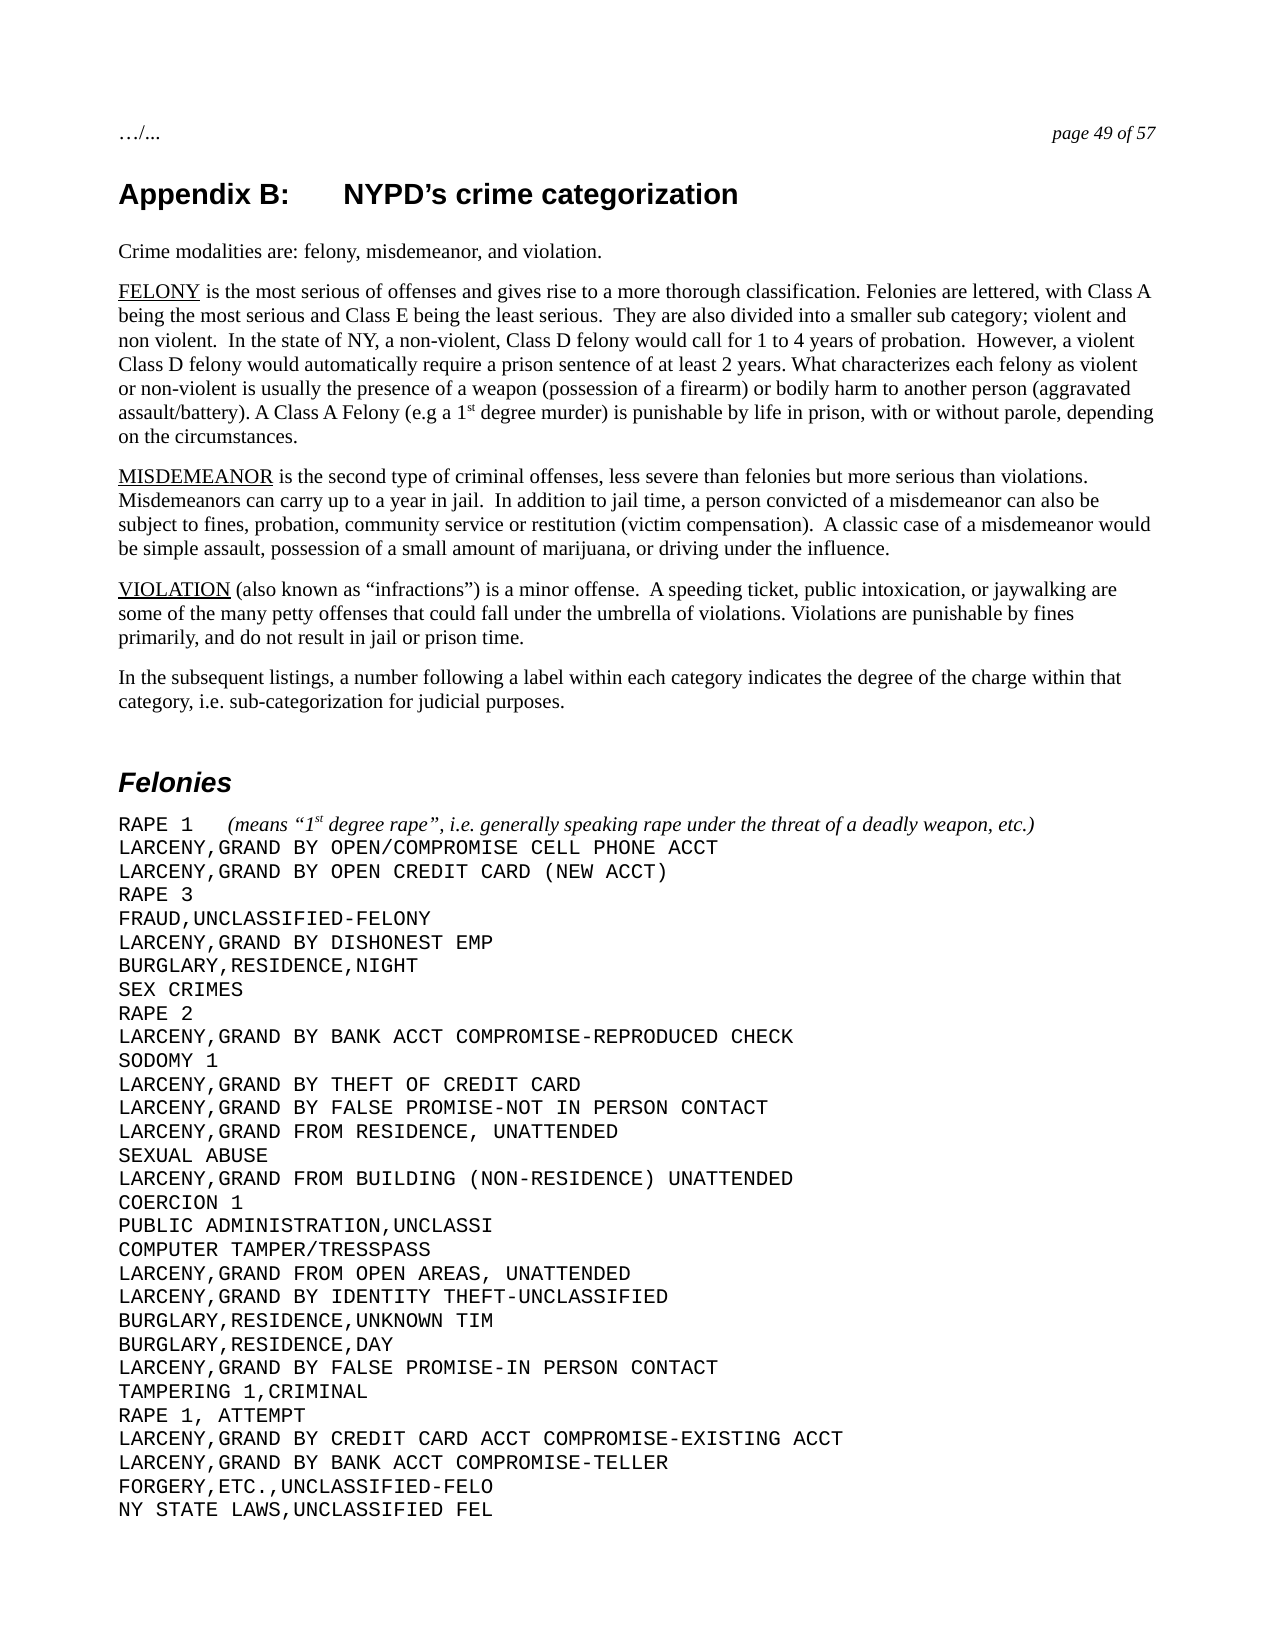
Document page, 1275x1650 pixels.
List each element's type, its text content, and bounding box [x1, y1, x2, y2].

text LARCENY,GRAND FROM RESIDENCE, UNATTENDED [118, 1121, 1157, 1144]
text BURGLARY,RESIDENCE,UNKNOWN TIM [118, 1310, 1157, 1334]
text LARCENY,GRAND BY FALSE PROMISE-IN PERSON CONTACT [118, 1357, 1157, 1381]
text SODOMY 1 [118, 1050, 1157, 1074]
text TAMPERING 1,CRIMINAL [118, 1381, 1157, 1405]
text LARCENY,GRAND BY OPEN/COMPROMISE CELL PHONE ACCT [118, 837, 1157, 861]
text LARCENY,GRAND BY IDENTITY THEFT-UNCLASSIFIED [118, 1286, 1157, 1310]
text COMPUTER TAMPER/TRESSPASS [118, 1239, 1157, 1263]
text LARCENY,GRAND BY CREDIT CARD ACCT COMPROMISE-EXISTING ACCT [118, 1428, 1157, 1452]
text Crime modalities are: felony, misdemeanor, and violation. [118, 239, 1157, 263]
text LARCENY,GRAND FROM BUILDING (NON-RESIDENCE) UNATTENDED [118, 1168, 1157, 1192]
text SEXUAL ABUSE [118, 1144, 1157, 1168]
text VIOLATION (also known as “infractions”) is a minor offense. A speeding ticket, public intoxication, or jaywalking are some of the many petty offenses that could fall under the umbrella of violations. Violations are punishable by fines primarily, and do not result in jail or prison time. [118, 577, 1157, 649]
text RAPE 1 (means “1st degree rape”, i.e. generally speaking rape under the threat of a deadly weapon, etc.) [118, 811, 1157, 837]
text RAPE 1, ATTEMPT [118, 1405, 1157, 1428]
subtitle Appendix B: NYPD’s crime categorization [118, 177, 1157, 210]
text MISDEMEANOR is the second type of criminal offenses, less severe than felonies but more serious than violations. Misdemeanors can carry up to a year in jail. In addition to jail time, a person convicted of a misdemeanor can also be subject to fines, probation, community service or restitution (victim compensation). A classic case of a misdemeanor would be simple assault, possession of a small amount of marijuana, or driving under the influence. [118, 464, 1157, 560]
text FRAUD,UNCLASSIFIED-FELONY [118, 908, 1157, 932]
text LARCENY,GRAND BY THEFT OF CREDIT CARD [118, 1074, 1157, 1097]
text COERCION 1 [118, 1192, 1157, 1216]
text LARCENY,GRAND FROM OPEN AREAS, UNATTENDED [118, 1263, 1157, 1286]
text BURGLARY,RESIDENCE,DAY [118, 1334, 1157, 1357]
text FORGERY,ETC.,UNCLASSIFIED-FELO [118, 1476, 1157, 1499]
text LARCENY,GRAND BY FALSE PROMISE-NOT IN PERSON CONTACT [118, 1097, 1157, 1121]
text SEX CRIMES [118, 979, 1157, 1003]
text LARCENY,GRAND BY OPEN CREDIT CARD (NEW ACCT) [118, 861, 1157, 884]
text PUBLIC ADMINISTRATION,UNCLASSI [118, 1216, 1157, 1239]
text RAPE 3 [118, 884, 1157, 908]
text LARCENY,GRAND BY BANK ACCT COMPROMISE-TELLER [118, 1452, 1157, 1476]
text RAPE 2 [118, 1003, 1157, 1026]
subtitle Felonies [118, 766, 1157, 798]
text BURGLARY,RESIDENCE,NIGHT [118, 955, 1157, 979]
text NY STATE LAWS,UNCLASSIFIED FEL [118, 1499, 1157, 1523]
text LARCENY,GRAND BY BANK ACCT COMPROMISE-REPRODUCED CHECK [118, 1026, 1157, 1050]
text In the subsequent listings, a number following a label within each category indicates the degree of the charge within that category, i.e. sub-categorization for judicial purposes. [118, 665, 1157, 713]
text LARCENY,GRAND BY DISHONEST EMP [118, 932, 1157, 955]
text FELONY is the most serious of offenses and gives rise to a more thorough classification. Felonies are lettered, with Class A being the most serious and Class E being the least serious. They are also divided into a smaller sub category; violent and non violent. In the state of NY, a non-violent, Class D felony would call for 1 to 4 years of probation. However, a violent Class D felony would automatically require a prison sentence of at least 2 years. What characterizes each felony as violent or non-violent is usually the presence of a weapon (possession of a firearm) or bodily harm to another person (aggravated assault/battery). A Class A Felony (e.g a 1st degree murder) is punishable by life in prison, with or without parole, depending on the circumstances. [118, 279, 1157, 448]
